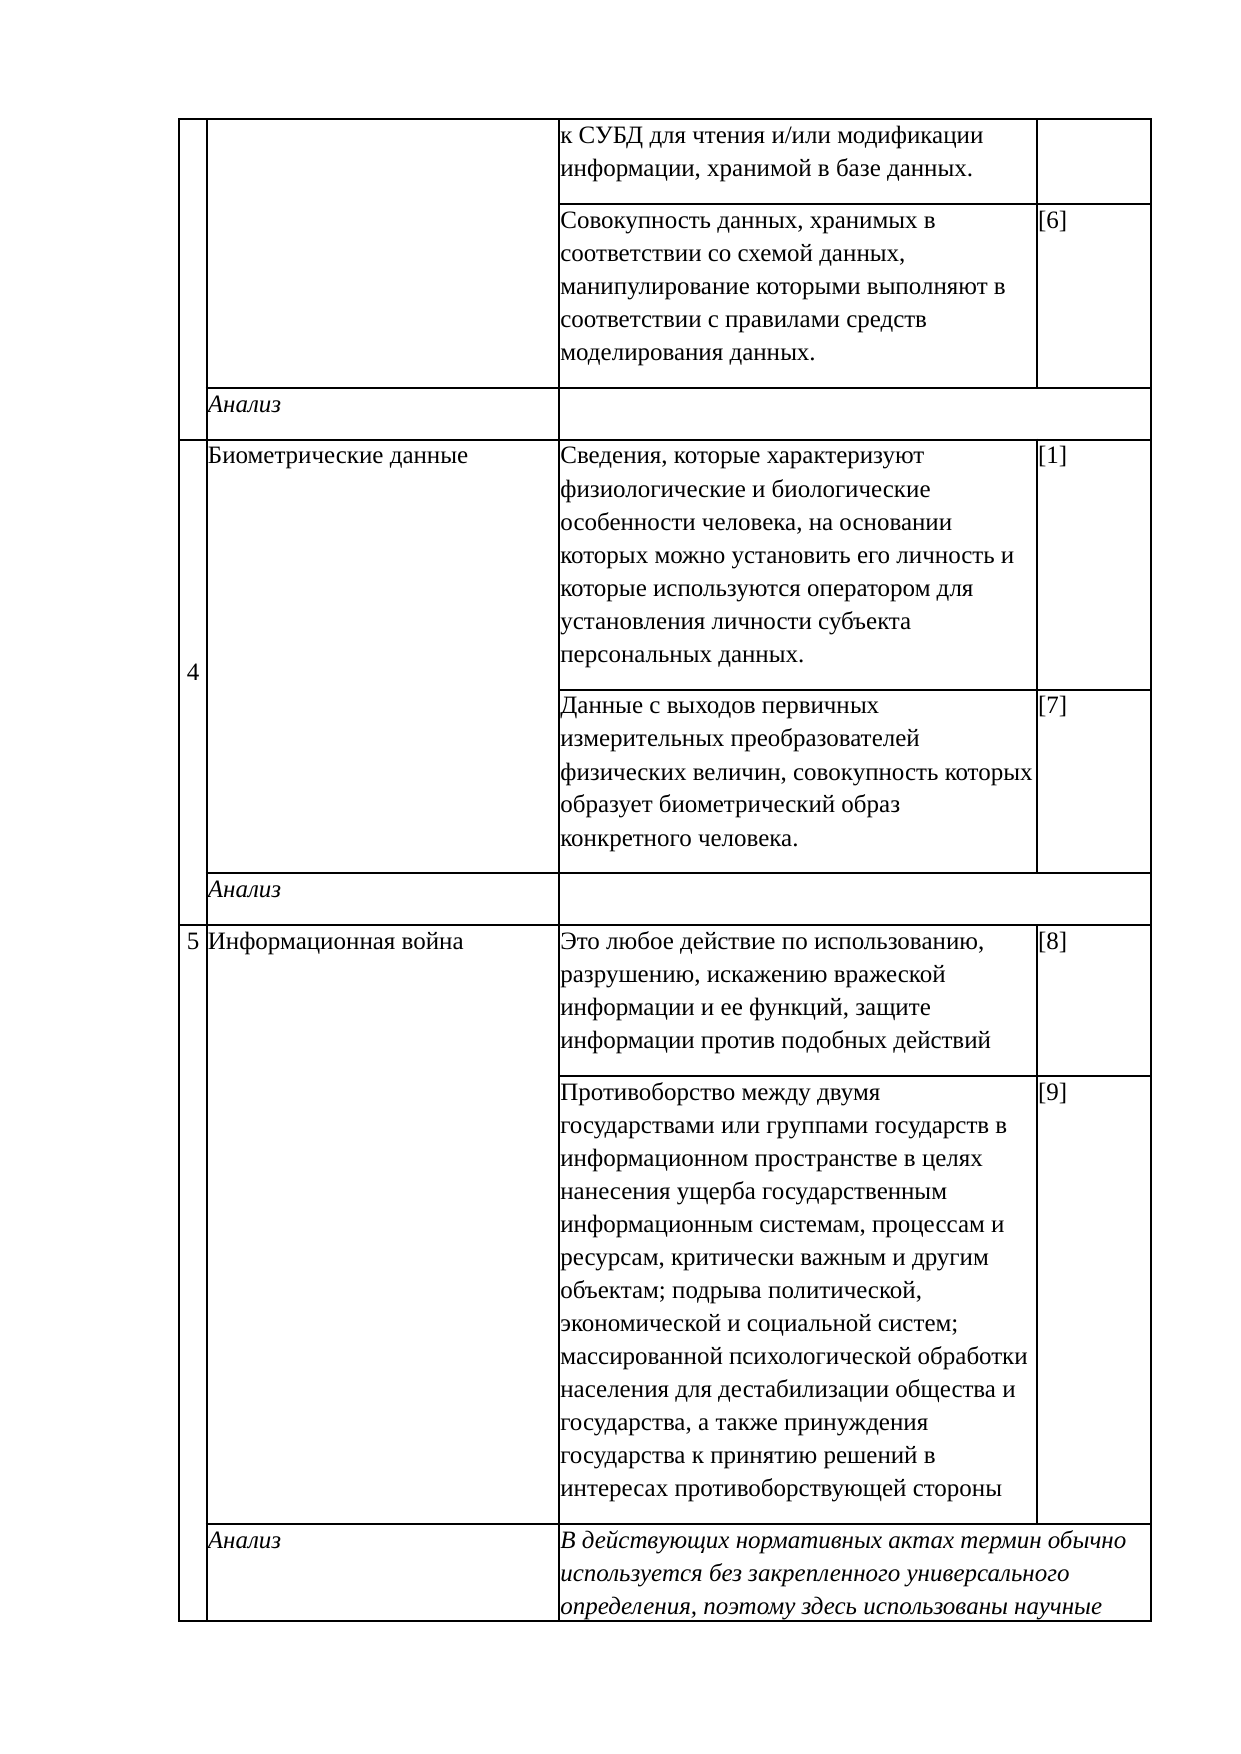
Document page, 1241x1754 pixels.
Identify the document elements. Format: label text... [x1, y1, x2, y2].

table_cell к СУБД для чтения и/или модификации информации, хранимой в базе данных. [560, 120, 1036, 203]
table_cell Анализ [208, 389, 558, 438]
table_cell Совокупность данных, хранимых в соответствии со схемой данных, манипулирование которыми выполняют в соответствии с правилами средств моделирования данных. [560, 205, 1036, 387]
table_cell Биометрические данные [208, 441, 558, 872]
table_cell [560, 389, 1150, 438]
table_cell [180, 120, 206, 438]
table_cell Анализ [208, 1525, 558, 1620]
table_cell 4 [180, 441, 206, 924]
table_cell [8] [1038, 926, 1150, 1075]
table_cell В действующих нормативных актах термин обычно используется без закрепленного универсального определения, поэтому здесь использованы научные [560, 1525, 1150, 1620]
table_cell Это любое действие по использованию, разрушению, искажению вражеской информации и ее функций, защите информации против подобных действий [560, 926, 1036, 1075]
table_cell [208, 120, 558, 387]
table_cell Сведения, которые характеризуют физиологические и биологические особенности человека, на основании которых можно установить его личность и которые используются оператором для установления личности субъекта персональных данных. [560, 441, 1036, 688]
table_cell 5 [180, 926, 206, 1620]
table_cell Данные с выходов первичных измерительных преобразователей физических величин, совокупность которых образует биометрический образ конкретного человека. [560, 691, 1036, 872]
table_cell [9] [1038, 1077, 1150, 1523]
table_cell Информационная война [208, 926, 558, 1523]
table_cell [1038, 120, 1150, 203]
table_cell [7] [1038, 691, 1150, 872]
table_cell [560, 874, 1150, 924]
table_cell [6] [1038, 205, 1150, 387]
table_cell Анализ [208, 874, 558, 924]
table_cell Противоборство между двумя государствами или группами государств в информационном пространстве в целях нанесения ущерба государственным информационным системам, процессам и ресурсам, критически важным и другим объектам; подрыва политической, экономической и социальной систем; массированной психологической обработки населения для дестабилизации общества и государства, а также принуждения государства к принятию решений в интересах противоборствующей стороны [560, 1077, 1036, 1523]
table_cell [1] [1038, 441, 1150, 688]
